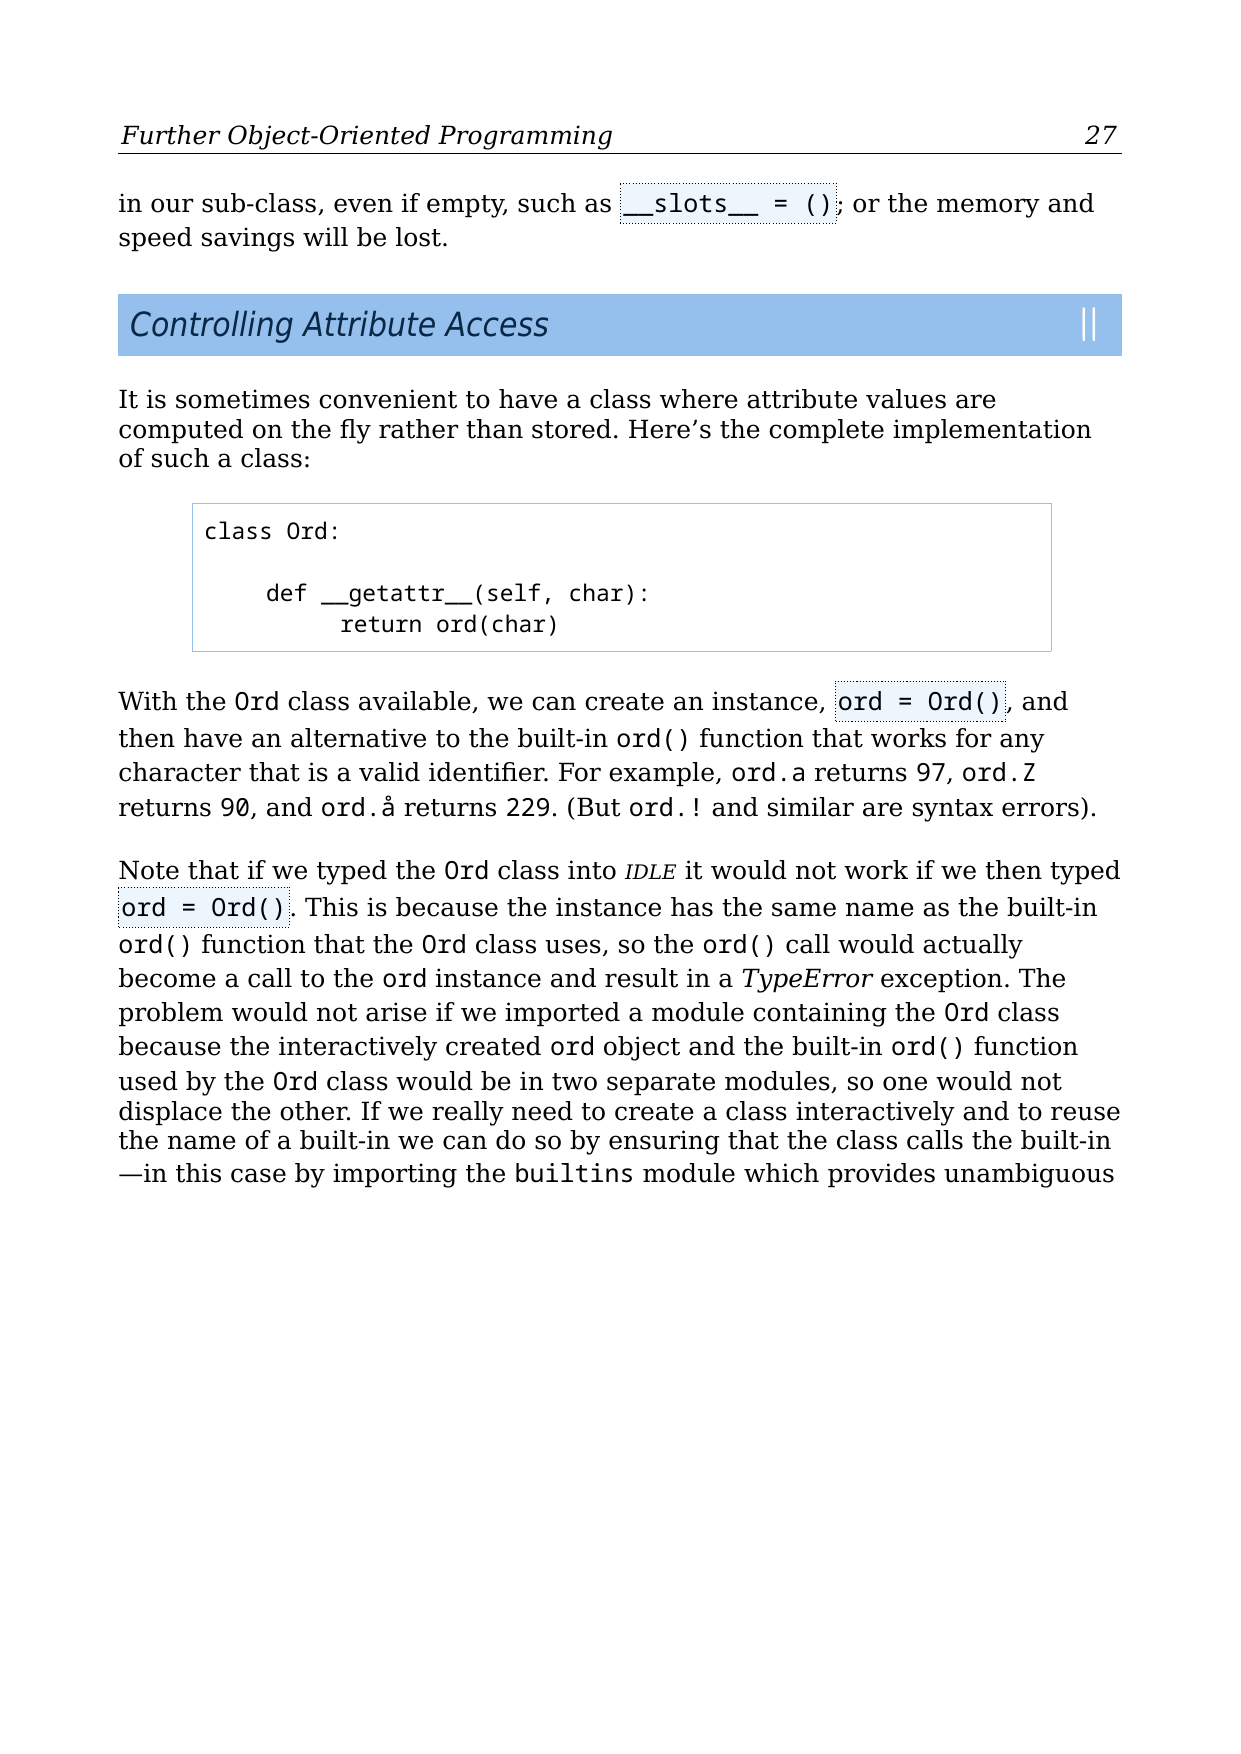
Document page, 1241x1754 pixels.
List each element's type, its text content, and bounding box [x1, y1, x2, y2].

text class Ord: [193, 504, 1051, 534]
text def __getattr__(self, char): [193, 565, 1051, 596]
subtitle Controlling Attribute Access [118, 294, 1122, 356]
text || [1063, 303, 1098, 341]
text in our sub-class, even if empty, such as __slots__ = (); or the memory and speed savings will be lost. [118, 183, 1122, 252]
text Note that if we typed the Ord class into idle it would not work if we then typed ord = Ord(). This is because the instance has the same name as the built-in ord() function that the Ord class uses, so the ord() call would actually become a call to the ord instance and result in a TypeError exception. The problem would not arise if we imported a module containing the Ord class because the interactively created ord object and the built-in ord() function used by the Ord class would be in two separate modules, so one would not displace the other. If we really need to create a class interactively and to reuse the name of a built-in we can do so by ensuring that the class calls the built-in—in this case by importing the builtins module which provides unambiguous [118, 853, 1122, 1189]
text With the Ord class available, we can create an instance, ord = Ord(), and then have an alternative to the built-in ord() function that works for any character that is a valid identifier. For example, ord.a returns 97, ord.Z returns 90, and ord.å returns 229. (But ord.! and similar are syntax errors). [118, 681, 1122, 823]
text return ord(char) [193, 596, 1051, 651]
text It is sometimes convenient to have a class where attribute values are computed on the fly rather than stored. Here’s the complete implementation of such a class: [118, 386, 1122, 473]
